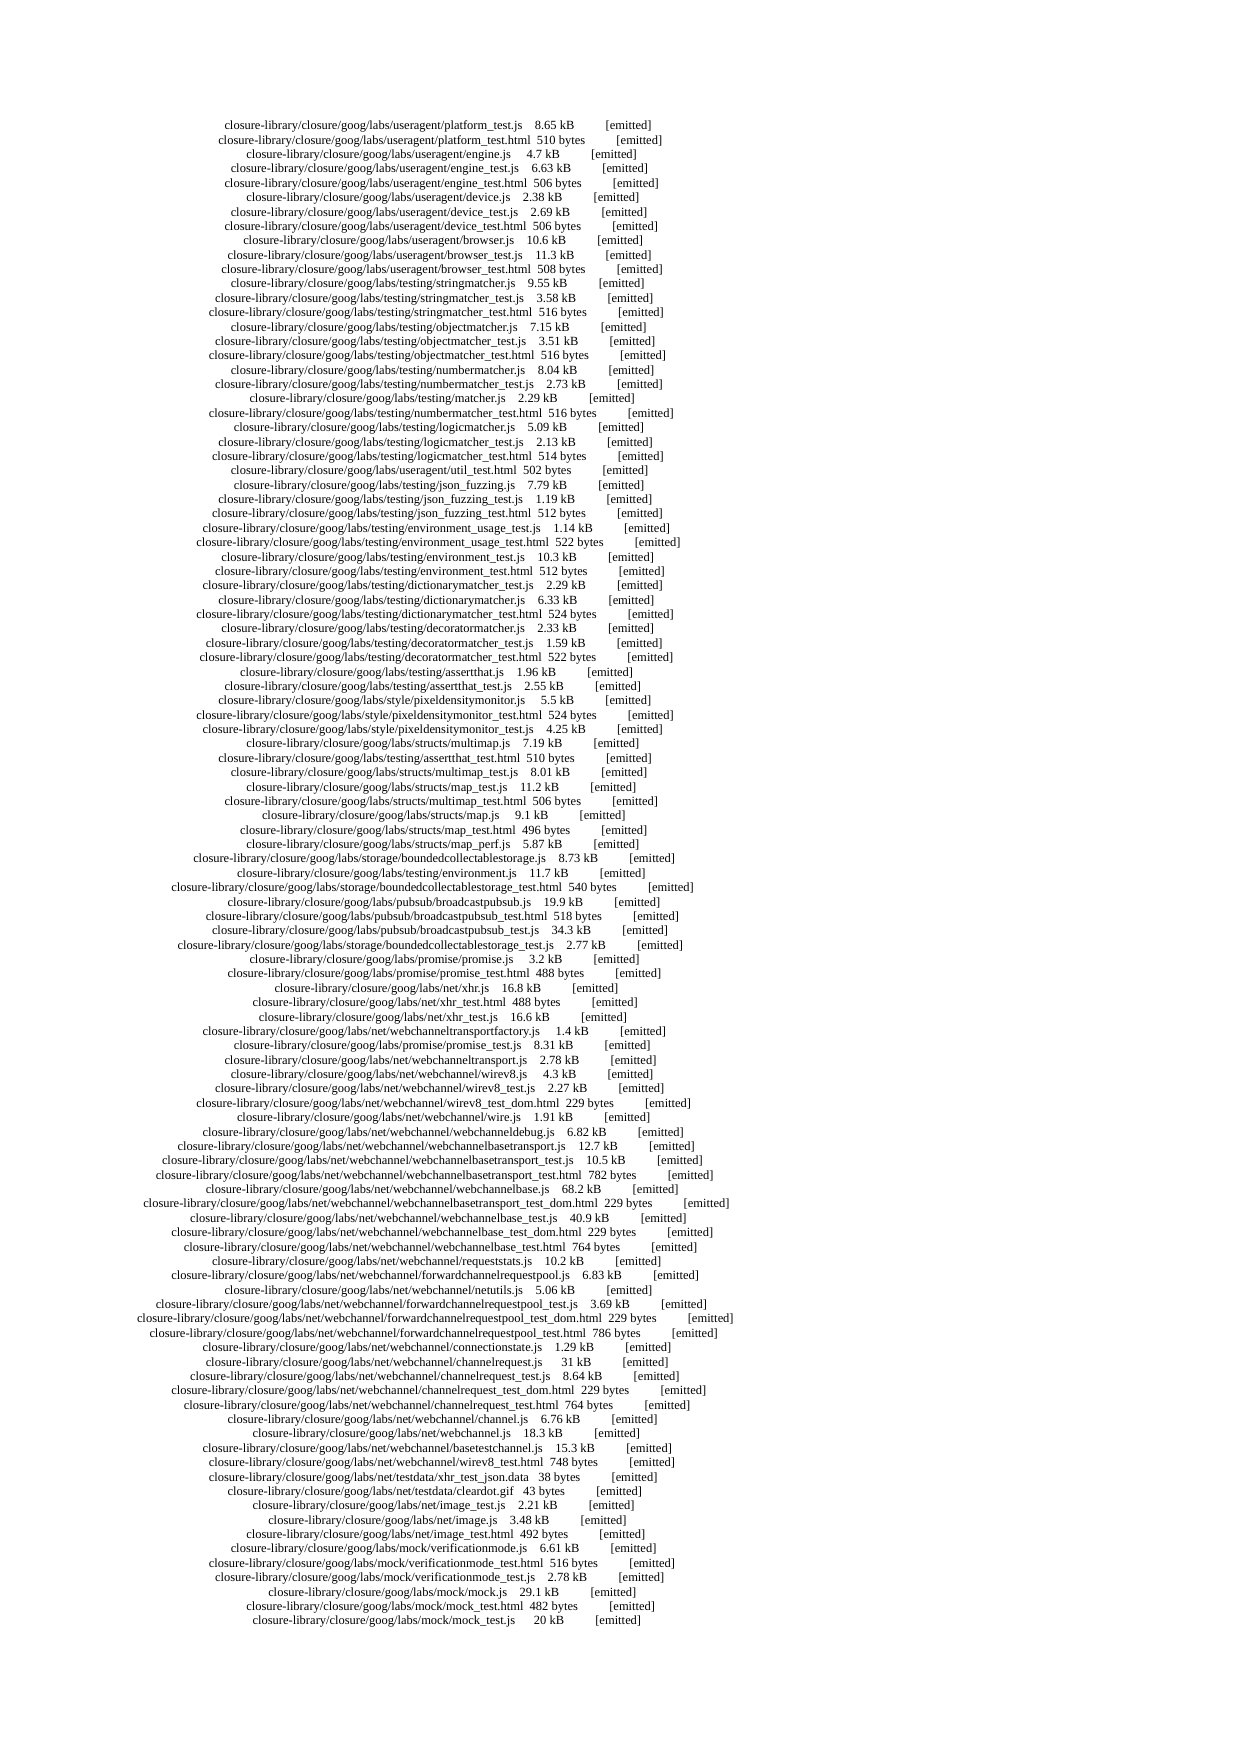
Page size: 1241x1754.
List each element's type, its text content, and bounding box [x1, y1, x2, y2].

text closure-library/closure/goog/labs/net/webchannel/webchannelbase.js 68.2 kB [emitted] [118, 1182, 1122, 1196]
text closure-library/closure/goog/labs/net/webchannel/channel.js 6.76 kB [emitted] [118, 1412, 1122, 1426]
text closure-library/closure/goog/labs/net/webchannel/wirev8.js 4.3 kB [emitted] [118, 1067, 1122, 1081]
text closure-library/closure/goog/labs/net/testdata/xhr_test_json.data 38 bytes [emitted] [118, 1469, 1122, 1484]
text closure-library/closure/goog/labs/testing/objectmatcher_test.js 3.51 kB [emitted] [118, 334, 1122, 348]
text closure-library/closure/goog/labs/testing/environment_test.html 512 bytes [emitted] [118, 564, 1122, 578]
text closure-library/closure/goog/labs/style/pixeldensitymonitor_test.html 524 bytes [emitted] [118, 707, 1122, 722]
text closure-library/closure/goog/labs/testing/objectmatcher.js 7.15 kB [emitted] [118, 319, 1122, 334]
text closure-library/closure/goog/labs/net/webchannel/webchannelbase_test.html 764 bytes [emitted] [118, 1239, 1122, 1254]
text closure-library/closure/goog/labs/testing/json_fuzzing_test.js 1.19 kB [emitted] [118, 492, 1122, 506]
text closure-library/closure/goog/labs/net/webchannel/requeststats.js 10.2 kB [emitted] [118, 1254, 1122, 1268]
text closure-library/closure/goog/labs/mock/mock.js 29.1 kB [emitted] [118, 1584, 1122, 1599]
text closure-library/closure/goog/labs/structs/map_test.html 496 bytes [emitted] [118, 822, 1122, 837]
text closure-library/closure/goog/labs/useragent/platform_test.html 510 bytes [emitted] [118, 132, 1122, 147]
text closure-library/closure/goog/labs/testing/json_fuzzing_test.html 512 bytes [emitted] [118, 506, 1122, 521]
text closure-library/closure/goog/labs/useragent/platform_test.js 8.65 kB [emitted] [118, 118, 1122, 132]
text closure-library/closure/goog/labs/testing/decoratormatcher.js 2.33 kB [emitted] [118, 621, 1122, 636]
text closure-library/closure/goog/labs/net/xhr_test.js 16.6 kB [emitted] [118, 1009, 1122, 1024]
text closure-library/closure/goog/labs/useragent/engine_test.html 506 bytes [emitted] [118, 176, 1122, 190]
text closure-library/closure/goog/labs/net/webchannel/wirev8_test.html 748 bytes [emitted] [118, 1455, 1122, 1469]
text closure-library/closure/goog/labs/net/webchannel/forwardchannelrequestpool_test_dom.html 229 bytes [emitted] [118, 1311, 1122, 1326]
text closure-library/closure/goog/labs/testing/environment_usage_test.js 1.14 kB [emitted] [118, 521, 1122, 535]
text closure-library/closure/goog/labs/testing/assertthat_test.js 2.55 kB [emitted] [118, 679, 1122, 693]
text closure-library/closure/goog/labs/structs/multimap_test.js 8.01 kB [emitted] [118, 765, 1122, 779]
text closure-library/closure/goog/labs/mock/verificationmode_test.js 2.78 kB [emitted] [118, 1570, 1122, 1584]
text closure-library/closure/goog/labs/useragent/device_test.html 506 bytes [emitted] [118, 219, 1122, 233]
text closure-library/closure/goog/labs/useragent/util_test.html 502 bytes [emitted] [118, 463, 1122, 477]
text closure-library/closure/goog/labs/net/webchannel/webchannelbasetransport_test.js 10.5 kB [emitted] [118, 1153, 1122, 1167]
text closure-library/closure/goog/labs/net/webchannel/webchannelbasetransport.js 12.7 kB [emitted] [118, 1139, 1122, 1153]
text closure-library/closure/goog/labs/promise/promise_test.js 8.31 kB [emitted] [118, 1038, 1122, 1052]
text closure-library/closure/goog/labs/net/webchannel/basetestchannel.js 15.3 kB [emitted] [118, 1441, 1122, 1455]
text closure-library/closure/goog/labs/mock/mock_test.js 20 kB [emitted] [118, 1613, 1122, 1627]
text closure-library/closure/goog/labs/useragent/engine_test.js 6.63 kB [emitted] [118, 161, 1122, 176]
text closure-library/closure/goog/labs/net/webchanneltransportfactory.js 1.4 kB [emitted] [118, 1024, 1122, 1038]
text closure-library/closure/goog/labs/structs/map.js 9.1 kB [emitted] [118, 808, 1122, 822]
text closure-library/closure/goog/labs/structs/multimap_test.html 506 bytes [emitted] [118, 794, 1122, 808]
text closure-library/closure/goog/labs/testing/decoratormatcher_test.js 1.59 kB [emitted] [118, 636, 1122, 650]
text closure-library/closure/goog/labs/mock/verificationmode.js 6.61 kB [emitted] [118, 1541, 1122, 1556]
text closure-library/closure/goog/labs/net/image.js 3.48 kB [emitted] [118, 1512, 1122, 1527]
text closure-library/closure/goog/labs/useragent/device_test.js 2.69 kB [emitted] [118, 204, 1122, 219]
text closure-library/closure/goog/labs/testing/environment.js 11.7 kB [emitted] [118, 866, 1122, 880]
text closure-library/closure/goog/labs/testing/stringmatcher_test.html 516 bytes [emitted] [118, 305, 1122, 319]
text closure-library/closure/goog/labs/testing/environment_usage_test.html 522 bytes [emitted] [118, 535, 1122, 549]
text closure-library/closure/goog/labs/net/xhr_test.html 488 bytes [emitted] [118, 995, 1122, 1009]
text closure-library/closure/goog/labs/useragent/device.js 2.38 kB [emitted] [118, 190, 1122, 204]
text closure-library/closure/goog/labs/net/webchannel/channelrequest_test.js 8.64 kB [emitted] [118, 1369, 1122, 1383]
text closure-library/closure/goog/labs/net/image_test.html 492 bytes [emitted] [118, 1527, 1122, 1541]
text closure-library/closure/goog/labs/testing/dictionarymatcher_test.js 2.29 kB [emitted] [118, 578, 1122, 592]
text closure-library/closure/goog/labs/testing/dictionarymatcher.js 6.33 kB [emitted] [118, 592, 1122, 607]
text closure-library/closure/goog/labs/testing/dictionarymatcher_test.html 524 bytes [emitted] [118, 607, 1122, 621]
text closure-library/closure/goog/labs/net/webchannel/channelrequest_test.html 764 bytes [emitted] [118, 1397, 1122, 1412]
text closure-library/closure/goog/labs/pubsub/broadcastpubsub_test.html 518 bytes [emitted] [118, 909, 1122, 923]
text closure-library/closure/goog/labs/net/webchannel/forwardchannelrequestpool_test.js 3.69 kB [emitted] [118, 1297, 1122, 1311]
text closure-library/closure/goog/labs/useragent/browser.js 10.6 kB [emitted] [118, 233, 1122, 247]
text closure-library/closure/goog/labs/net/webchannel/forwardchannelrequestpool_test.html 786 bytes [emitted] [118, 1326, 1122, 1340]
text closure-library/closure/goog/labs/structs/map_perf.js 5.87 kB [emitted] [118, 837, 1122, 851]
text closure-library/closure/goog/labs/testing/logicmatcher_test.js 2.13 kB [emitted] [118, 434, 1122, 449]
text closure-library/closure/goog/labs/mock/mock_test.html 482 bytes [emitted] [118, 1599, 1122, 1613]
text closure-library/closure/goog/labs/useragent/browser_test.js 11.3 kB [emitted] [118, 247, 1122, 262]
text closure-library/closure/goog/labs/testing/assertthat_test.html 510 bytes [emitted] [118, 751, 1122, 765]
text closure-library/closure/goog/labs/net/webchannel/connectionstate.js 1.29 kB [emitted] [118, 1340, 1122, 1354]
text closure-library/closure/goog/labs/net/webchannel/webchanneldebug.js 6.82 kB [emitted] [118, 1124, 1122, 1139]
text closure-library/closure/goog/labs/structs/map_test.js 11.2 kB [emitted] [118, 779, 1122, 794]
text closure-library/closure/goog/labs/net/xhr.js 16.8 kB [emitted] [118, 981, 1122, 995]
text closure-library/closure/goog/labs/testing/logicmatcher.js 5.09 kB [emitted] [118, 420, 1122, 434]
text closure-library/closure/goog/labs/net/testdata/cleardot.gif 43 bytes [emitted] [118, 1484, 1122, 1498]
text closure-library/closure/goog/labs/useragent/browser_test.html 508 bytes [emitted] [118, 262, 1122, 276]
text closure-library/closure/goog/labs/net/image_test.js 2.21 kB [emitted] [118, 1498, 1122, 1512]
text closure-library/closure/goog/labs/testing/numbermatcher.js 8.04 kB [emitted] [118, 362, 1122, 377]
text closure-library/closure/goog/labs/testing/logicmatcher_test.html 514 bytes [emitted] [118, 449, 1122, 463]
text closure-library/closure/goog/labs/net/webchannel/webchannelbasetransport_test.html 782 bytes [emitted] [118, 1167, 1122, 1182]
text closure-library/closure/goog/labs/storage/boundedcollectablestorage.js 8.73 kB [emitted] [118, 851, 1122, 866]
text closure-library/closure/goog/labs/net/webchannel/channelrequest_test_dom.html 229 bytes [emitted] [118, 1383, 1122, 1397]
text closure-library/closure/goog/labs/testing/stringmatcher.js 9.55 kB [emitted] [118, 276, 1122, 291]
text closure-library/closure/goog/labs/testing/environment_test.js 10.3 kB [emitted] [118, 549, 1122, 564]
text closure-library/closure/goog/labs/testing/assertthat.js 1.96 kB [emitted] [118, 664, 1122, 679]
text closure-library/closure/goog/labs/testing/json_fuzzing.js 7.79 kB [emitted] [118, 477, 1122, 492]
text closure-library/closure/goog/labs/net/webchannel/wirev8_test.js 2.27 kB [emitted] [118, 1081, 1122, 1096]
text closure-library/closure/goog/labs/storage/boundedcollectablestorage_test.js 2.77 kB [emitted] [118, 937, 1122, 952]
text closure-library/closure/goog/labs/net/webchannel/webchannelbase_test_dom.html 229 bytes [emitted] [118, 1225, 1122, 1239]
text closure-library/closure/goog/labs/net/webchannel/channelrequest.js 31 kB [emitted] [118, 1354, 1122, 1369]
text closure-library/closure/goog/labs/net/webchannel/forwardchannelrequestpool.js 6.83 kB [emitted] [118, 1268, 1122, 1282]
text closure-library/closure/goog/labs/mock/verificationmode_test.html 516 bytes [emitted] [118, 1556, 1122, 1570]
text closure-library/closure/goog/labs/testing/numbermatcher_test.html 516 bytes [emitted] [118, 406, 1122, 420]
text closure-library/closure/goog/labs/style/pixeldensitymonitor.js 5.5 kB [emitted] [118, 693, 1122, 707]
text closure-library/closure/goog/labs/testing/stringmatcher_test.js 3.58 kB [emitted] [118, 291, 1122, 305]
text closure-library/closure/goog/labs/promise/promise.js 3.2 kB [emitted] [118, 952, 1122, 966]
text closure-library/closure/goog/labs/useragent/engine.js 4.7 kB [emitted] [118, 147, 1122, 161]
text closure-library/closure/goog/labs/pubsub/broadcastpubsub_test.js 34.3 kB [emitted] [118, 923, 1122, 937]
text closure-library/closure/goog/labs/testing/numbermatcher_test.js 2.73 kB [emitted] [118, 377, 1122, 391]
text closure-library/closure/goog/labs/net/webchannel/webchannelbasetransport_test_dom.html 229 bytes [emitted] [118, 1196, 1122, 1211]
text closure-library/closure/goog/labs/net/webchannel/wire.js 1.91 kB [emitted] [118, 1110, 1122, 1124]
text closure-library/closure/goog/labs/pubsub/broadcastpubsub.js 19.9 kB [emitted] [118, 894, 1122, 909]
text closure-library/closure/goog/labs/net/webchannel/webchannelbase_test.js 40.9 kB [emitted] [118, 1211, 1122, 1225]
text closure-library/closure/goog/labs/testing/objectmatcher_test.html 516 bytes [emitted] [118, 348, 1122, 362]
text closure-library/closure/goog/labs/net/webchannel/netutils.js 5.06 kB [emitted] [118, 1282, 1122, 1297]
text closure-library/closure/goog/labs/style/pixeldensitymonitor_test.js 4.25 kB [emitted] [118, 722, 1122, 736]
text closure-library/closure/goog/labs/promise/promise_test.html 488 bytes [emitted] [118, 966, 1122, 981]
text closure-library/closure/goog/labs/structs/multimap.js 7.19 kB [emitted] [118, 736, 1122, 751]
text closure-library/closure/goog/labs/net/webchannel.js 18.3 kB [emitted] [118, 1426, 1122, 1441]
text closure-library/closure/goog/labs/net/webchanneltransport.js 2.78 kB [emitted] [118, 1052, 1122, 1067]
text closure-library/closure/goog/labs/testing/decoratormatcher_test.html 522 bytes [emitted] [118, 650, 1122, 664]
text closure-library/closure/goog/labs/net/webchannel/wirev8_test_dom.html 229 bytes [emitted] [118, 1096, 1122, 1110]
text closure-library/closure/goog/labs/testing/matcher.js 2.29 kB [emitted] [118, 391, 1122, 406]
text closure-library/closure/goog/labs/storage/boundedcollectablestorage_test.html 540 bytes [emitted] [118, 880, 1122, 894]
